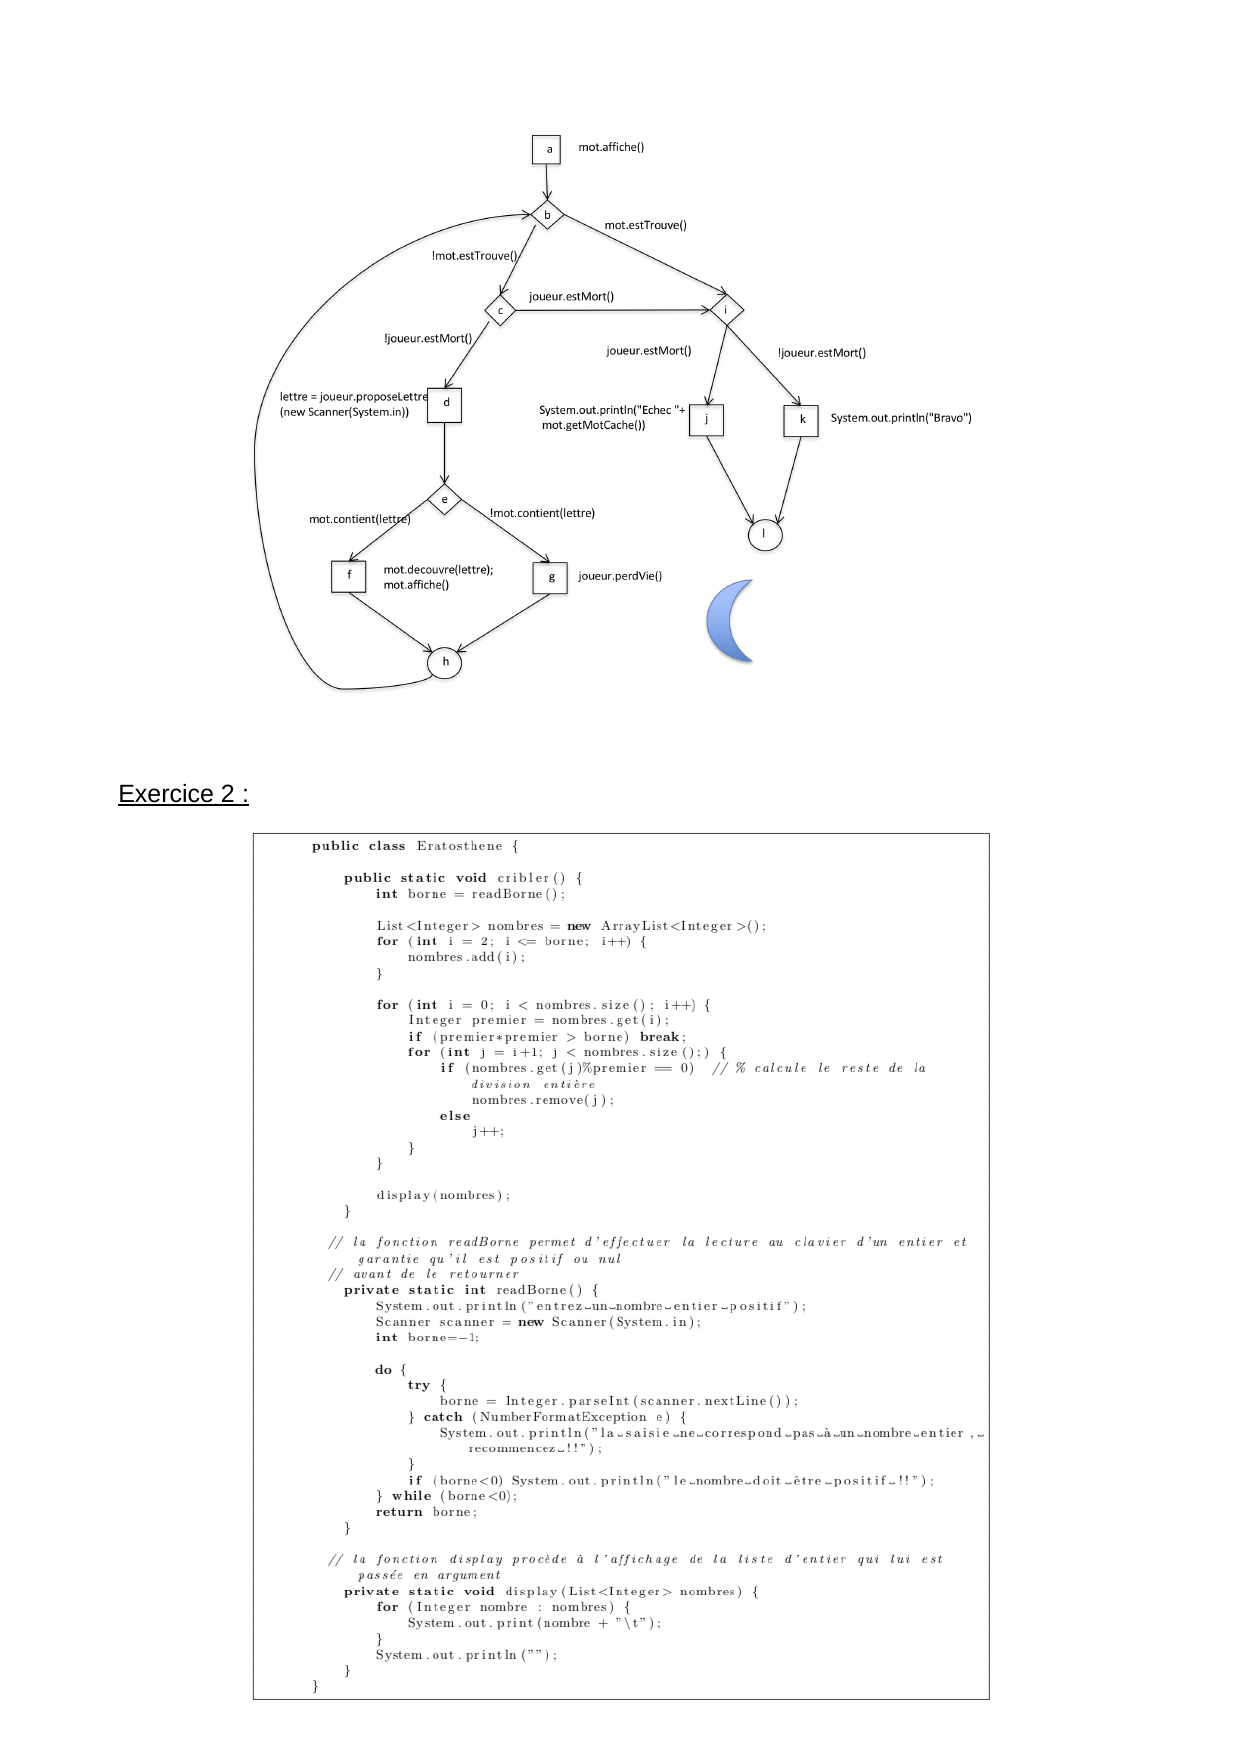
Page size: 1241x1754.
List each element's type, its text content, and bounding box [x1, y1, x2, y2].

picture [221, 116, 985, 707]
picture [250, 831, 990, 1702]
text Exercice 2 : [118, 779, 1122, 808]
